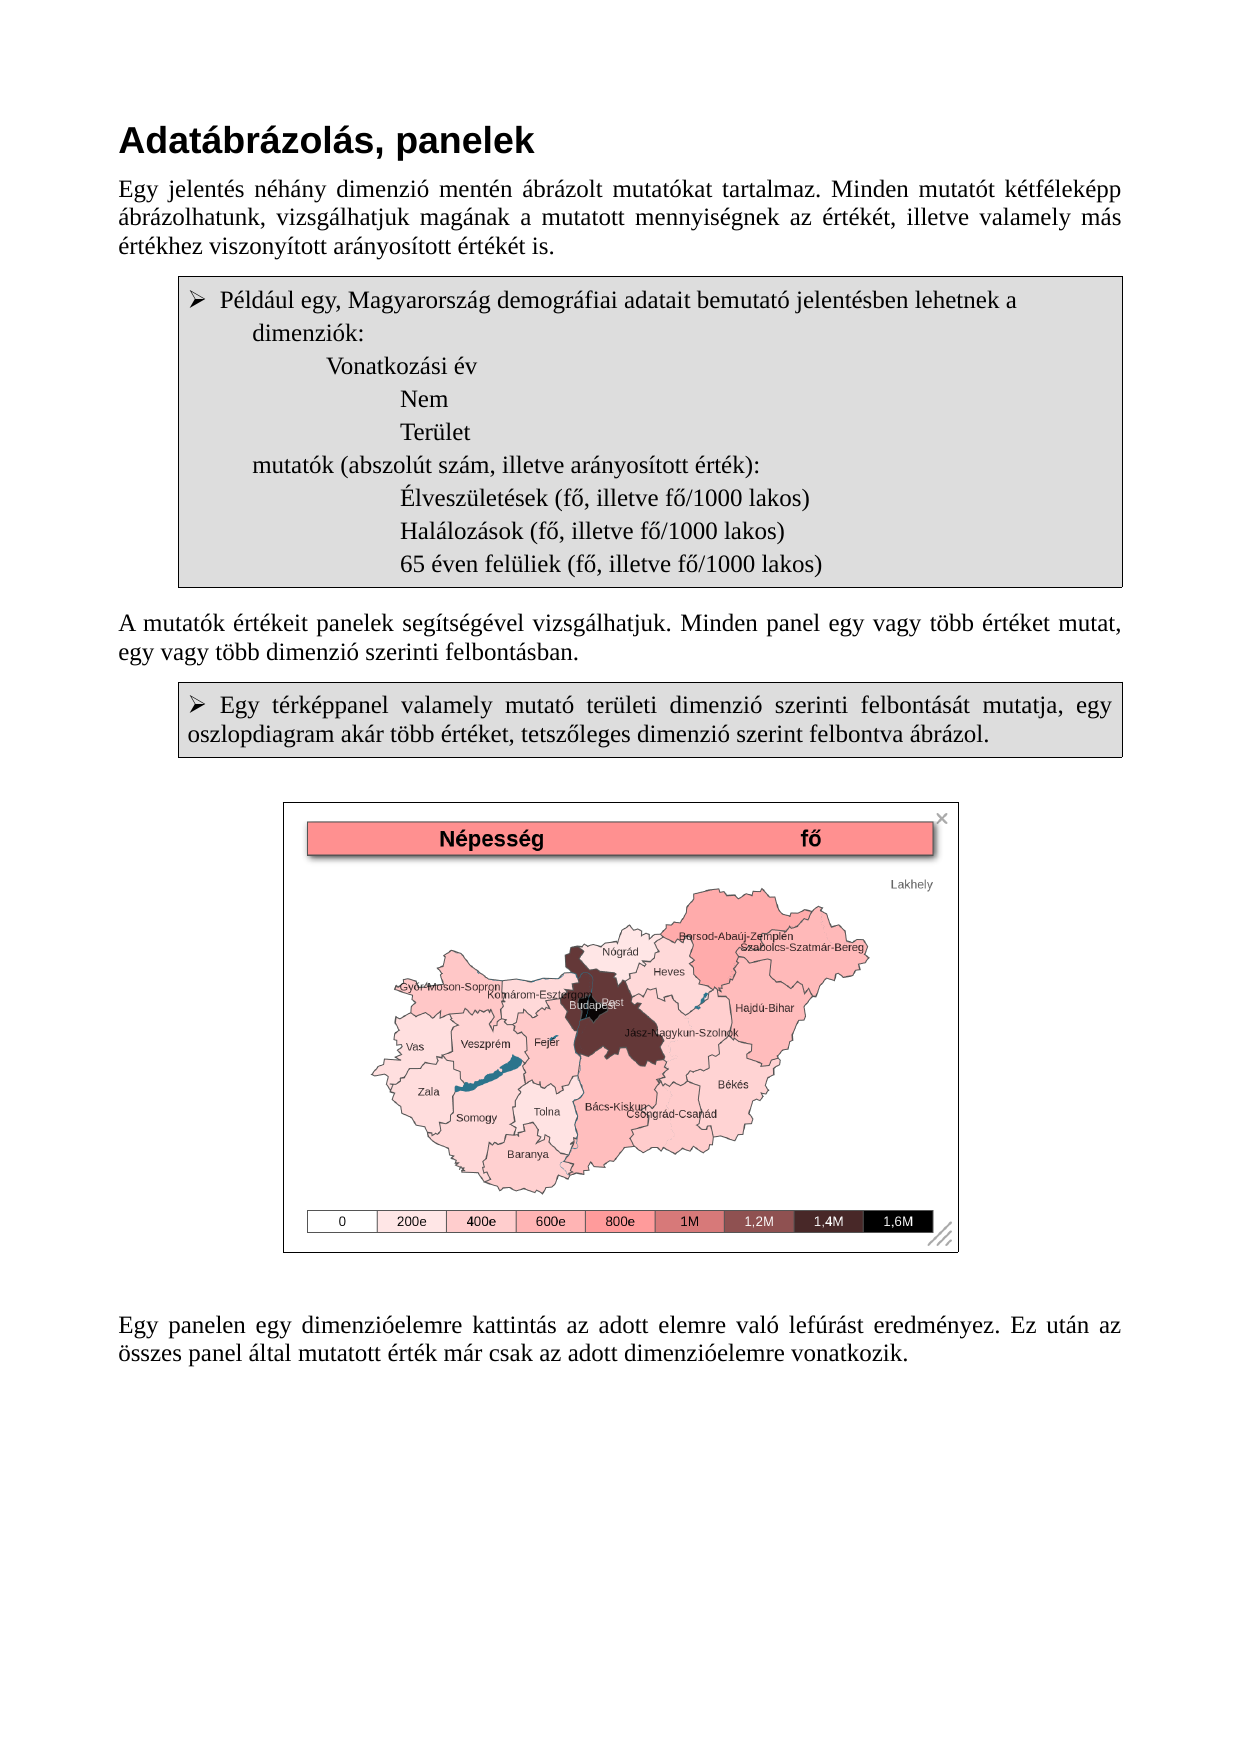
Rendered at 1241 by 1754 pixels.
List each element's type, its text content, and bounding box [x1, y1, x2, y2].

list Például egy, Magyarország demográfiai adatait bemutató jelentésben lehetnek a [179, 277, 1122, 309]
list Vonatkozási év [179, 342, 1122, 375]
list 65 éven felüliek (fő, illetve fő/1000 lakos) [179, 540, 1122, 587]
text A mutatók értékeit panelek segítségével vizsgálhatjuk. Minden panel egy vagy több értéket mutat, egy vagy több dimenzió szerinti felbontásban. [118, 608, 1122, 665]
text Egy panelen egy dimenzióelemre kattintás az adott elemre való lefúrást eredményez. Ez után az összes panel által mutatott érték már csak az adott dimenzióelemre vonatkozik. [118, 1310, 1122, 1367]
subtitle Adatábrázolás, panelek [118, 118, 1122, 161]
list Terület [179, 408, 1122, 441]
text Egy jelentés néhány dimenzió mentén ábrázolt mutatókat tartalmaz. Minden mutatót kétféleképp ábrázolhatunk, vizsgálhatjuk magának a mutatott mennyiségnek az értékét, illetve valamely más értékhez viszonyított arányosított értékét is. [118, 174, 1122, 260]
picture [285, 805, 955, 1249]
list Egy térképpanel valamely mutató területi dimenzió szerinti felbontását mutatja, egy oszlopdiagram akár több értéket, tetszőleges dimenzió szerint felbontva ábrázol. [179, 683, 1122, 757]
list Nem [179, 375, 1122, 408]
list dimenziók: [179, 309, 1122, 342]
list Élveszületések (fő, illetve fő/1000 lakos) [179, 474, 1122, 507]
list mutatók (abszolút szám, illetve arányosított érték): [179, 441, 1122, 474]
list Halálozások (fő, illetve fő/1000 lakos) [179, 507, 1122, 540]
